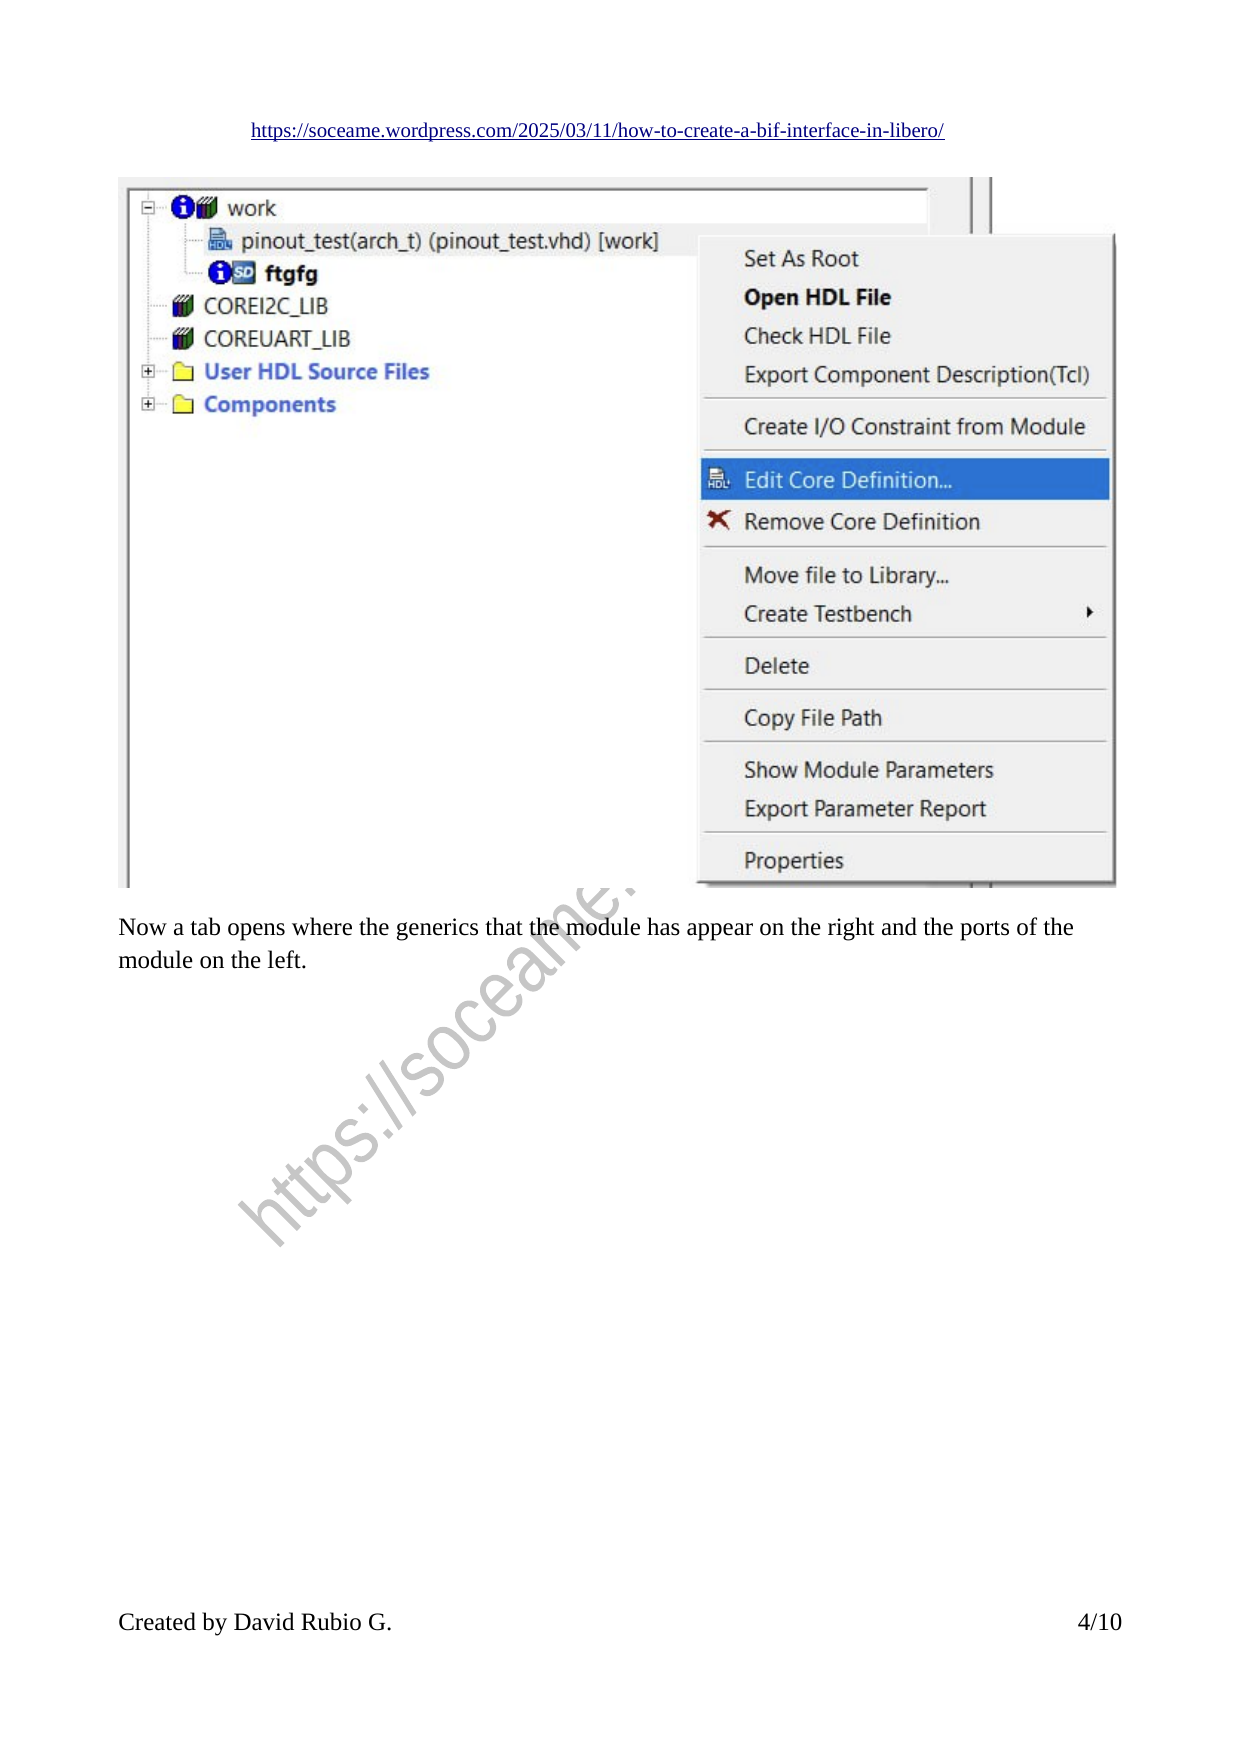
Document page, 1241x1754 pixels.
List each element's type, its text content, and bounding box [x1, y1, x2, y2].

picture [118, 177, 1117, 888]
text Now a tab opens where the generics that the module has appear on the right and the ports of the module on the left. [118, 912, 1122, 974]
